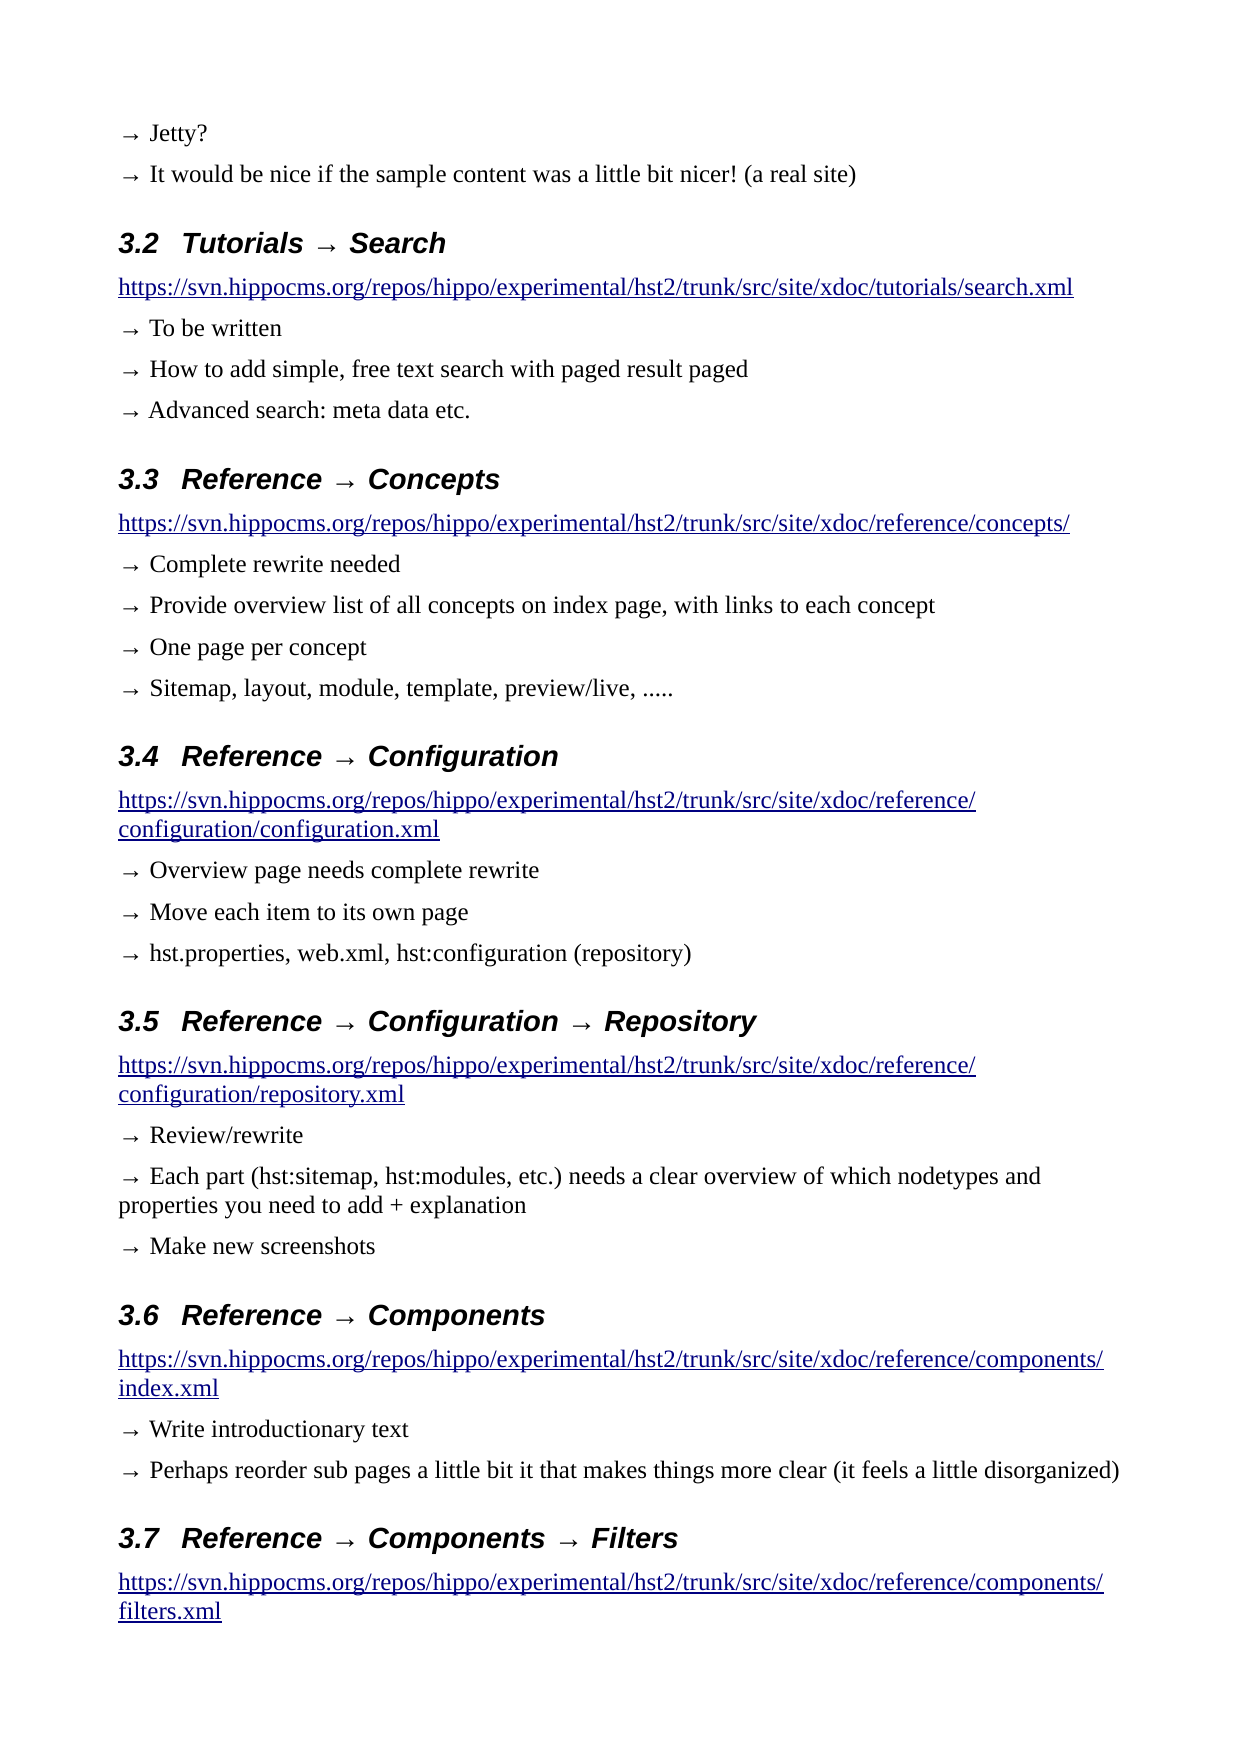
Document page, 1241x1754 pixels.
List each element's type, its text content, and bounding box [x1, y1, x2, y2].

text → To be written [118, 313, 1122, 342]
text → Overview page needs complete rewrite [118, 855, 1122, 884]
text https://svn.hippocms.org/repos/hippo/experimental/hst2/trunk/src/site/xdoc/reference/configuration/configuration.xml [118, 785, 1122, 843]
subtitle Reference → Configuration → Repository [118, 1004, 1122, 1038]
text → Make new screenshots [118, 1231, 1122, 1260]
text → Each part (hst:sitemap, hst:modules, etc.) needs a clear overview of which nodetypes and properties you need to add + explanation [118, 1161, 1122, 1219]
text https://svn.hippocms.org/repos/hippo/experimental/hst2/trunk/src/site/xdoc/reference/components/index.xml [118, 1344, 1122, 1401]
text → How to add simple, free text search with paged result paged [118, 354, 1122, 383]
subtitle Reference → Configuration [118, 739, 1122, 773]
text → Provide overview list of all concepts on index page, with links to each concept [118, 590, 1122, 619]
text → Complete rewrite needed [118, 549, 1122, 578]
subtitle Reference → Components → Filters [118, 1521, 1122, 1555]
text → Perhaps reorder sub pages a little bit it that makes things more clear (it feels a little disorganized) [118, 1455, 1122, 1484]
text https://svn.hippocms.org/repos/hippo/experimental/hst2/trunk/src/site/xdoc/reference/components/filters.xml [118, 1567, 1122, 1625]
text https://svn.hippocms.org/repos/hippo/experimental/hst2/trunk/src/site/xdoc/reference/configuration/repository.xml [118, 1050, 1122, 1108]
text → hst.properties, web.xml, hst:configuration (repository) [118, 938, 1122, 967]
text → Advanced search: meta data etc. [118, 396, 1122, 424]
text → Write introductionary text [118, 1414, 1122, 1443]
text https://svn.hippocms.org/repos/hippo/experimental/hst2/trunk/src/site/xdoc/reference/concepts/ [118, 508, 1122, 537]
text → Jetty? [118, 118, 1122, 147]
subtitle Reference → Components [118, 1298, 1122, 1331]
subtitle Tutorials → Search [118, 226, 1122, 259]
text → Review/rewrite [118, 1120, 1122, 1149]
text → One page per concept [118, 632, 1122, 660]
subtitle Reference → Concepts [118, 462, 1122, 495]
text → Move each item to its own page [118, 897, 1122, 925]
text → Sitemap, layout, module, template, preview/live, ..... [118, 673, 1122, 702]
text https://svn.hippocms.org/repos/hippo/experimental/hst2/trunk/src/site/xdoc/tutorials/search.xml [118, 272, 1122, 301]
text → It would be nice if the sample content was a little bit nicer! (a real site) [118, 159, 1122, 188]
